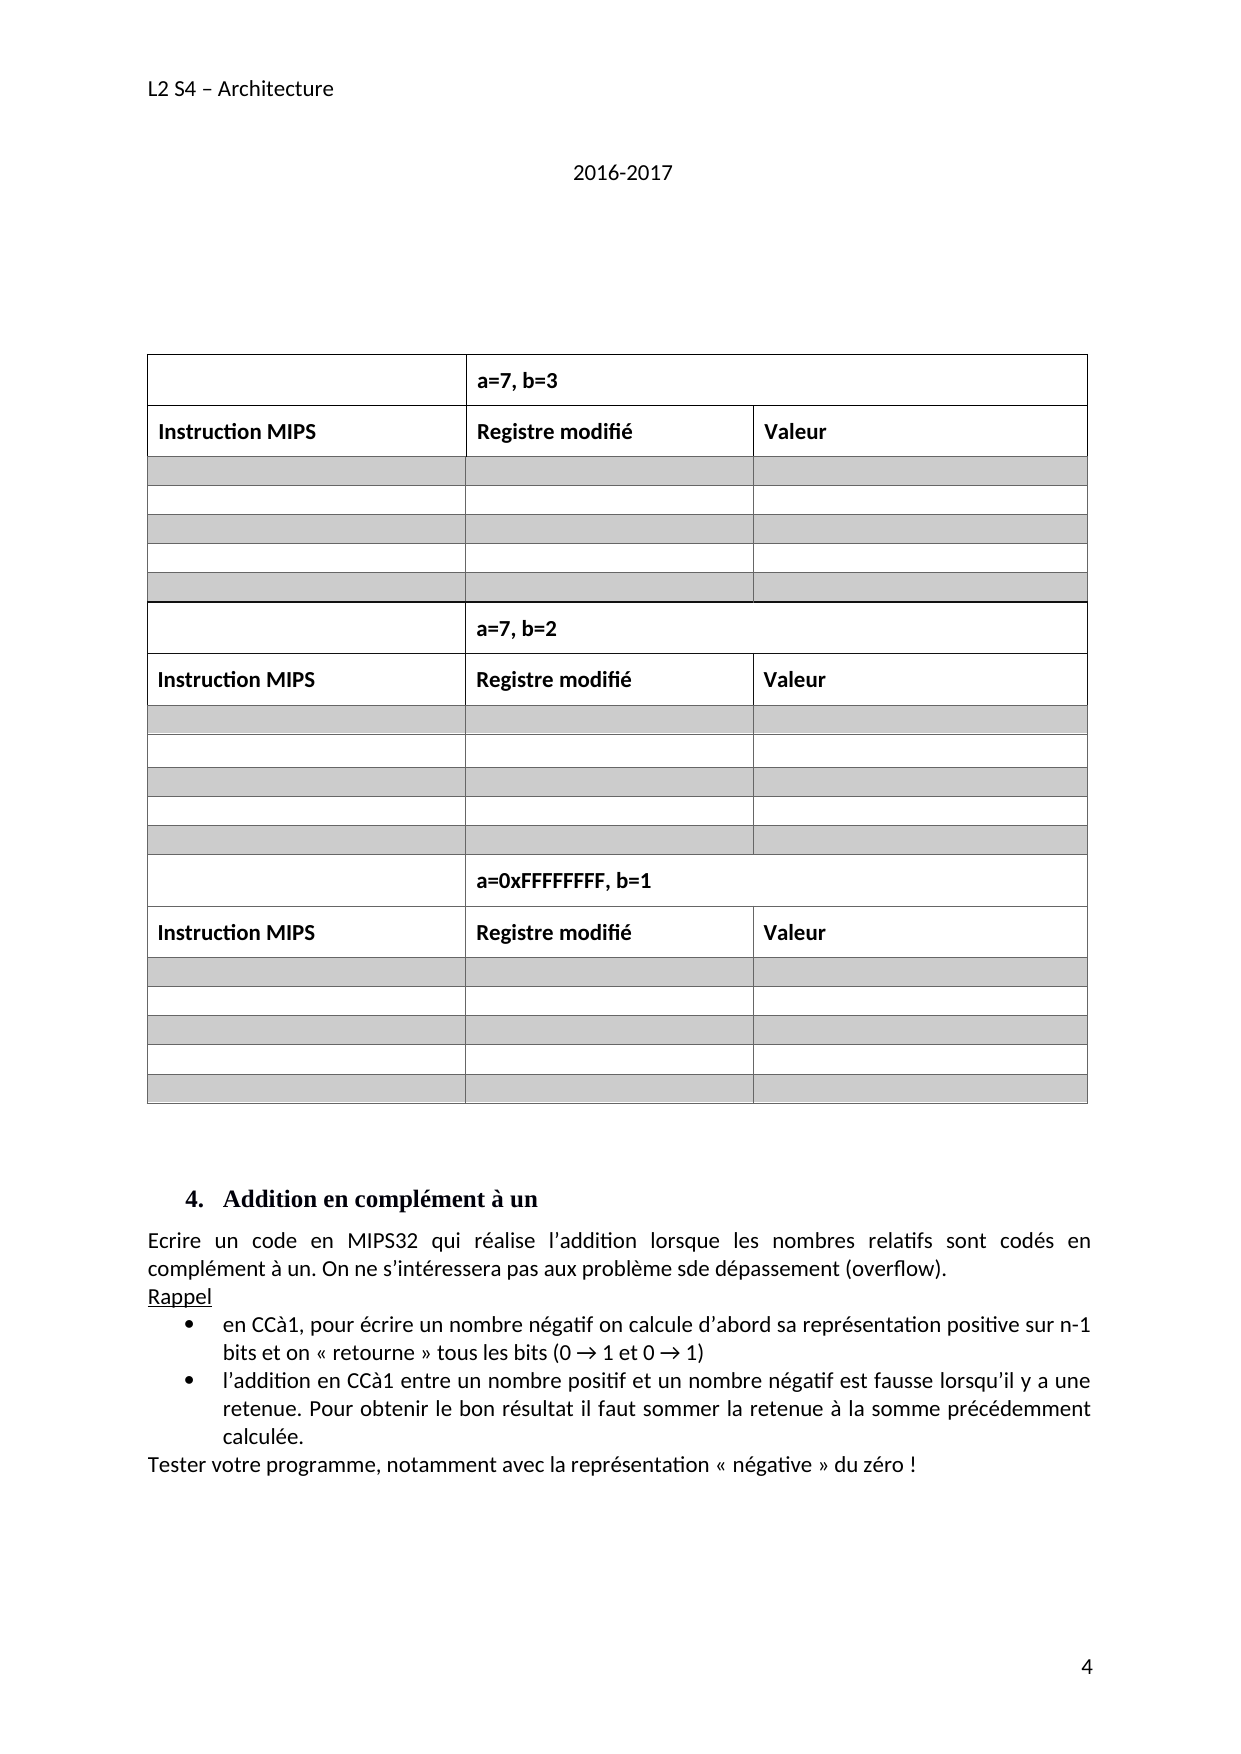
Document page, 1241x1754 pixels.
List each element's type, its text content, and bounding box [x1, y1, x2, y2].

table_cell [148, 457, 465, 485]
table_cell Registre modifié [466, 654, 753, 704]
table_cell [148, 1016, 465, 1044]
table_cell [754, 706, 1087, 733]
table_cell [754, 515, 1087, 543]
table_cell [754, 768, 1087, 796]
table_cell [148, 1075, 465, 1102]
table_cell Registre modifié [466, 907, 753, 957]
table_cell [754, 457, 1087, 485]
table_cell [148, 706, 465, 733]
table_cell [148, 768, 465, 796]
table_cell [148, 797, 465, 825]
list l’addition en CCà1 entre un nombre positif et un nombre négatif est fausse lorsqu’il y a une retenue. Pour obtenir le bon résultat il faut sommer la retenue à la somme précédemment calculée. [185, 1366, 1093, 1450]
table_cell [466, 486, 753, 514]
table_cell [754, 1016, 1087, 1044]
table_cell Instruction MIPS [148, 907, 465, 957]
table_cell [148, 1045, 465, 1073]
table_cell [754, 958, 1087, 986]
table_cell [754, 797, 1087, 825]
table_cell [466, 573, 753, 601]
table_cell [466, 1075, 753, 1102]
table_cell [148, 855, 465, 906]
list Ecrire un code en MIPS32 qui réalise l’addition lorsque les nombres relatifs sont codés en complément à un. On ne s’intéressera pas aux problème sde dépassement (overflow). [148, 1226, 1093, 1282]
table_cell [754, 544, 1087, 572]
table_cell [754, 826, 1087, 854]
table_cell Valeur [754, 654, 1087, 704]
table_cell [148, 573, 465, 601]
table_cell [148, 603, 465, 653]
table_cell [466, 797, 753, 825]
table_header a=7, b=3 [467, 355, 1087, 405]
table_cell [148, 826, 465, 854]
table_cell [466, 457, 753, 485]
table_cell Valeur [754, 907, 1087, 957]
list Tester votre programme, notamment avec la représentation « négative » du zéro ! [148, 1450, 1093, 1478]
table_cell [148, 515, 465, 543]
list en CCà1, pour écrire un nombre négatif on calcule d’abord sa représentation positive sur n-1 bits et on « retourne » tous les bits (0 → 1 et 0 → 1) [185, 1310, 1093, 1366]
table_cell [466, 544, 753, 572]
table_cell [148, 735, 465, 767]
table_cell [148, 544, 465, 572]
table_cell Instruction MIPS [148, 654, 465, 704]
table_cell [466, 826, 753, 854]
table_cell a=7, b=2 [466, 603, 1087, 653]
table_cell [754, 1045, 1087, 1073]
table_cell [466, 958, 753, 986]
table_cell [466, 987, 753, 1015]
table_cell Registre modifié [467, 406, 753, 456]
table_cell [754, 486, 1087, 514]
table_header [148, 355, 466, 405]
table_cell [466, 735, 753, 767]
table_cell [466, 706, 753, 733]
table_cell [466, 768, 753, 796]
table_cell [754, 1075, 1087, 1102]
table_cell Valeur [754, 406, 1087, 456]
table_cell [466, 1016, 753, 1044]
table_cell Instruction MIPS [148, 406, 466, 456]
table_cell [148, 987, 465, 1015]
table_cell [754, 735, 1087, 767]
list Rappel [148, 1282, 1093, 1310]
table_cell [148, 486, 465, 514]
table_cell [754, 987, 1087, 1015]
table_cell [466, 1045, 753, 1073]
subtitle Addition en complément à un [185, 1184, 1093, 1213]
table_cell [148, 958, 465, 986]
table_cell [466, 515, 753, 543]
table_cell a=0xFFFFFFFF, b=1 [466, 855, 1087, 906]
table_cell [754, 573, 1087, 601]
